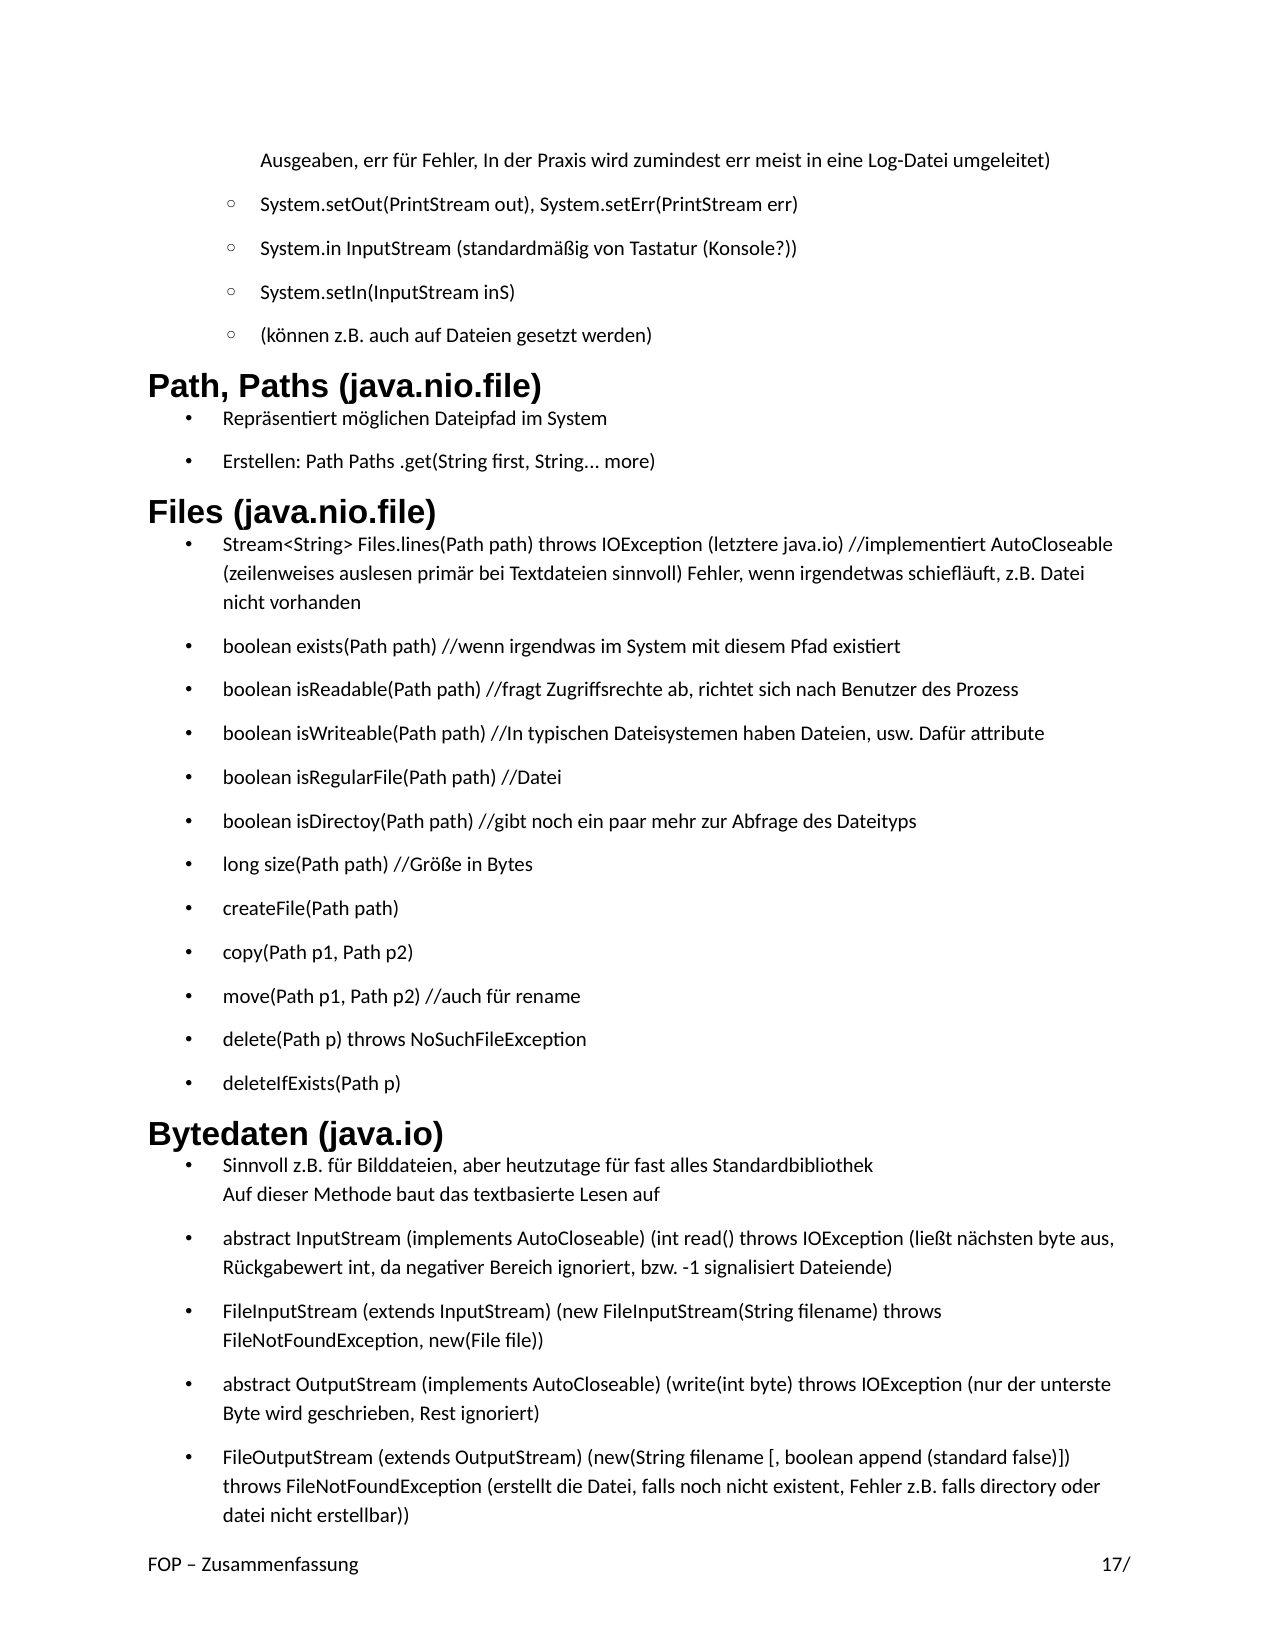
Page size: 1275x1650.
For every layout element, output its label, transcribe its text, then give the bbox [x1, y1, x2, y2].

list FileInputStream (extends InputStream) (new FileInputStream(String filename) throws FileNotFoundException, new(File file)) [185, 1298, 1127, 1353]
list FileOutputStream (extends OutputStream) (new(String filename [, boolean append (standard false)]) throws FileNotFoundException (erstellt die Datei, falls noch nicht existent, Fehler z.B. falls directory oder datei nicht erstellbar)) [185, 1444, 1127, 1528]
list Stream<String> Files.lines(Path path) throws IOException (letztere java.io) //implementiert AutoCloseable (zeilenweises auslesen primär bei Textdateien sinnvoll) Fehler, wenn irgendetwas schiefläuft, z.B. Datei nicht vorhanden [185, 531, 1127, 614]
subtitle Files (java.nio.file) [148, 492, 1127, 531]
list System.setOut(PrintStream out), System.setErr(PrintStream err) [223, 191, 1127, 217]
subtitle Bytedaten (java.io) [148, 1114, 1127, 1152]
list copy(Path p1, Path p2) [185, 939, 1127, 964]
list System.setIn(InputStream inS) [223, 279, 1127, 304]
list abstract InputStream (implements AutoCloseable) (int read() throws IOException (ließt nächsten byte aus, Rückgabewert int, da negativer Bereich ignoriert, bzw. -1 signalisiert Dateiende) [185, 1225, 1127, 1280]
list delete(Path p) throws NoSuchFileException [185, 1027, 1127, 1052]
list move(Path p1, Path p2) //auch für rename [185, 983, 1127, 1008]
list boolean isRegularFile(Path path) //Datei [185, 764, 1127, 789]
list boolean isWriteable(Path path) //In typischen Dateisystemen haben Dateien, usw. Dafür attribute [185, 720, 1127, 746]
list Erstellen: Path Paths .get(String first, String... more) [185, 448, 1127, 474]
list deleteIfExists(Path p) [185, 1070, 1127, 1096]
list long size(Path path) //Größe in Bytes [185, 852, 1127, 877]
list boolean isReadable(Path path) //fragt Zugriffsrechte ab, richtet sich nach Benutzer des Prozess [185, 677, 1127, 702]
list abstract OutputStream (implements AutoCloseable) (write(int byte) throws IOException (nur der unterste Byte wird geschrieben, Rest ignoriert) [185, 1371, 1127, 1426]
subtitle Path, Paths (java.nio.file) [148, 366, 1127, 405]
list Repräsentiert möglichen Dateipfad im System [185, 405, 1127, 430]
list createFile(Path path) [185, 895, 1127, 921]
list Ausgeaben, err für Fehler, In der Praxis wird zumindest err meist in eine Log-Datei umgeleitet) [223, 148, 1127, 173]
list (können z.B. auch auf Dateien gesetzt werden) [223, 323, 1127, 348]
list boolean isDirectoy(Path path) //gibt noch ein paar mehr zur Abfrage des Dateityps [185, 808, 1127, 833]
list System.in InputStream (standardmäßig von Tastatur (Konsole?)) [223, 235, 1127, 261]
list Sinnvoll z.B. für Bilddateien, aber heutzutage für fast alles Standardbibliothek Auf dieser Methode baut das textbasierte Lesen auf [185, 1152, 1127, 1207]
list boolean exists(Path path) //wenn irgendwas im System mit diesem Pfad existiert [185, 633, 1127, 658]
